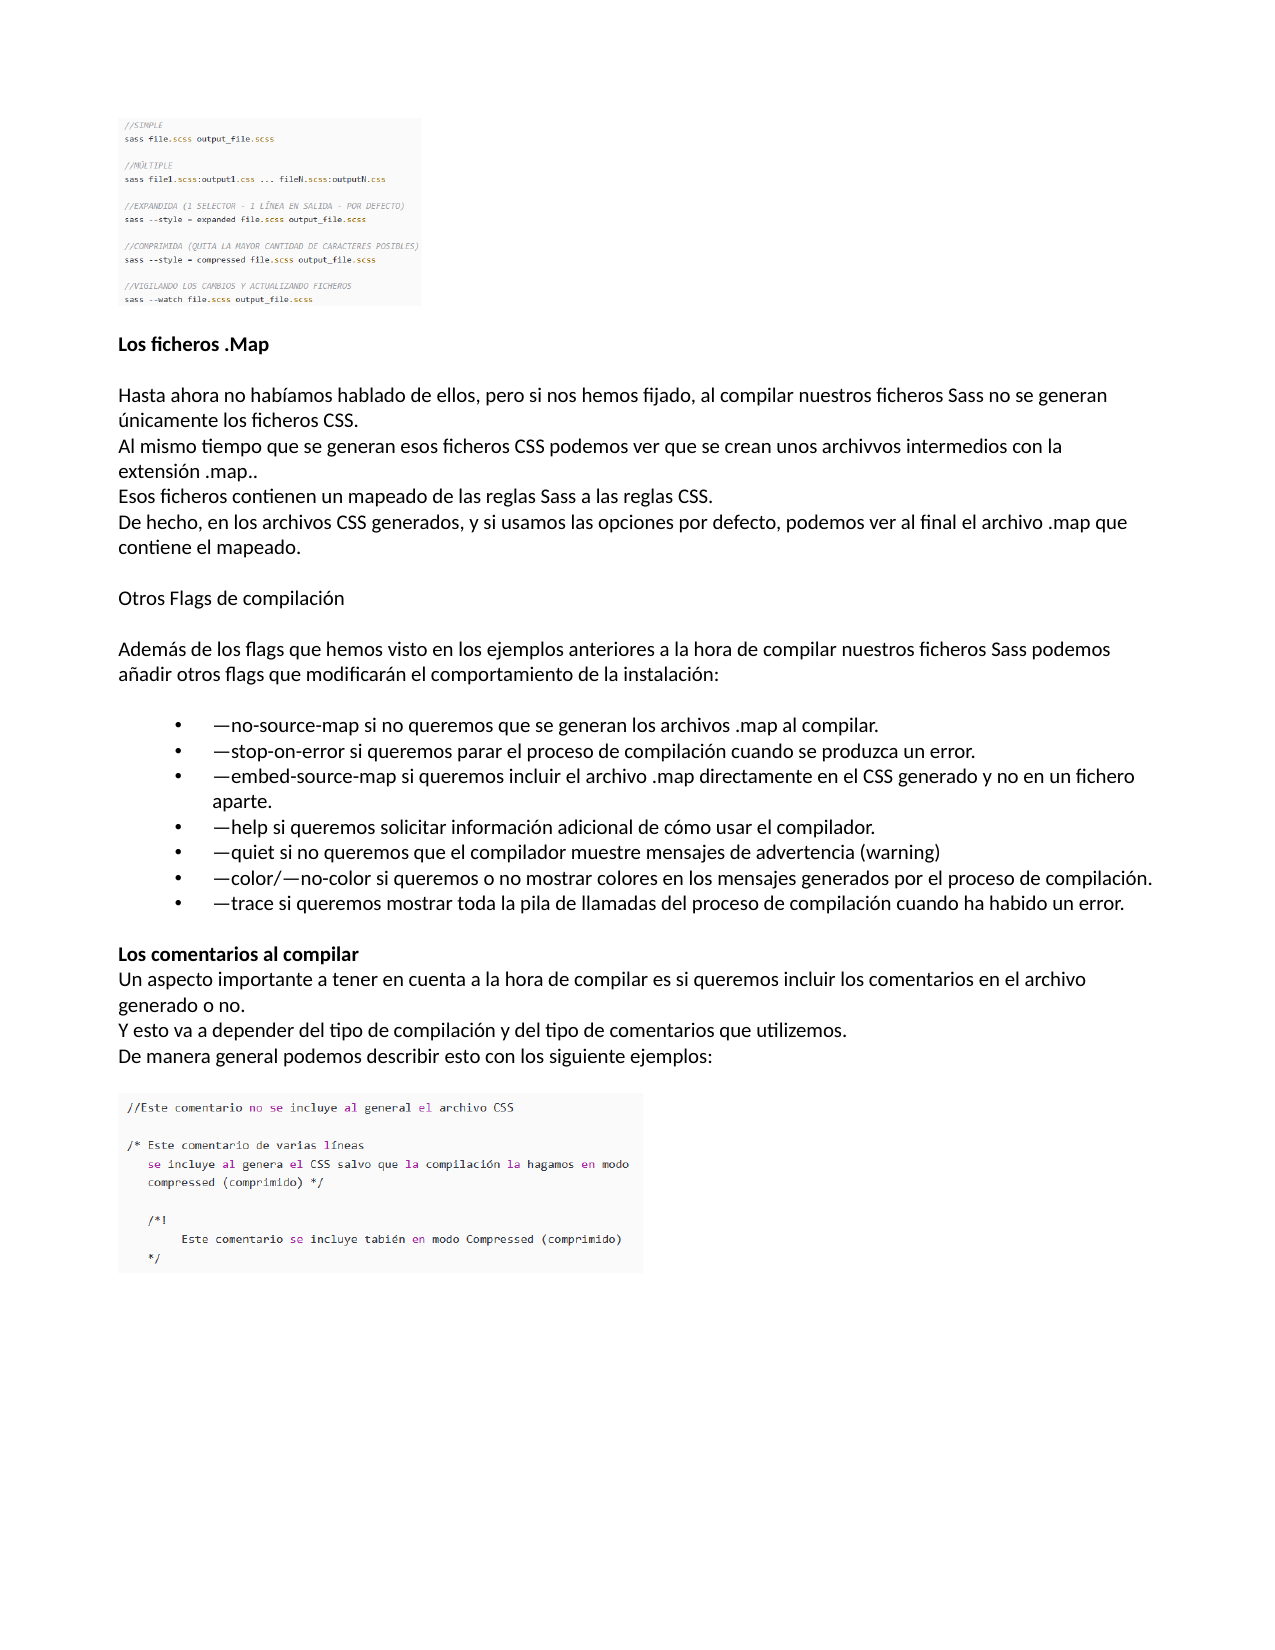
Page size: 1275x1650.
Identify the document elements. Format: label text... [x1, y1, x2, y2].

text Y esto va a depender del tipo de compilación y del tipo de comentarios que utilizemos. [118, 1017, 1157, 1043]
text Los comentarios al compilar [118, 941, 1157, 967]
text Los ficheros .Map [118, 331, 1157, 357]
picture [118, 118, 422, 306]
list —trace si queremos mostrar toda la pila de llamadas del proceso de compilación cuando ha habido un error. [174, 890, 1157, 916]
picture [118, 1093, 644, 1273]
text Hasta ahora no habíamos hablado de ellos, pero si nos hemos fijado, al compilar nuestros ficheros Sass no se generan únicamente los ficheros CSS. [118, 382, 1157, 433]
list —embed-source-map si queremos incluir el archivo .map directamente en el CSS generado y no en un fichero aparte. [174, 763, 1157, 814]
text Esos ficheros contienen un mapeado de las reglas Sass a las reglas CSS. [118, 484, 1157, 509]
list —no-source-map si no queremos que se generan los archivos .map al compilar. [174, 712, 1157, 738]
text Además de los flags que hemos visto en los ejemplos anteriores a la hora de compilar nuestros ficheros Sass podemos añadir otros flags que modificarán el comportamiento de la instalación: [118, 636, 1157, 687]
list —help si queremos solicitar información adicional de cómo usar el compilador. [174, 814, 1157, 839]
list —quiet si no queremos que el compilador muestre mensajes de advertencia (warning) [174, 839, 1157, 865]
text Otros Flags de compilación [118, 585, 1157, 611]
text De manera general podemos describir esto con los siguiente ejemplos: [118, 1043, 1157, 1068]
text De hecho, en los archivos CSS generados, y si usamos las opciones por defecto, podemos ver al final el archivo .map que contiene el mapeado. [118, 509, 1157, 560]
list —color/—no-color si queremos o no mostrar colores en los mensajes generados por el proceso de compilación. [174, 865, 1157, 890]
list —stop-on-error si queremos parar el proceso de compilación cuando se produzca un error. [174, 738, 1157, 763]
text Al mismo tiempo que se generan esos ficheros CSS podemos ver que se crean unos archivvos intermedios con la extensión .map.. [118, 433, 1157, 484]
text Un aspecto importante a tener en cuenta a la hora de compilar es si queremos incluir los comentarios en el archivo generado o no. [118, 967, 1157, 1017]
